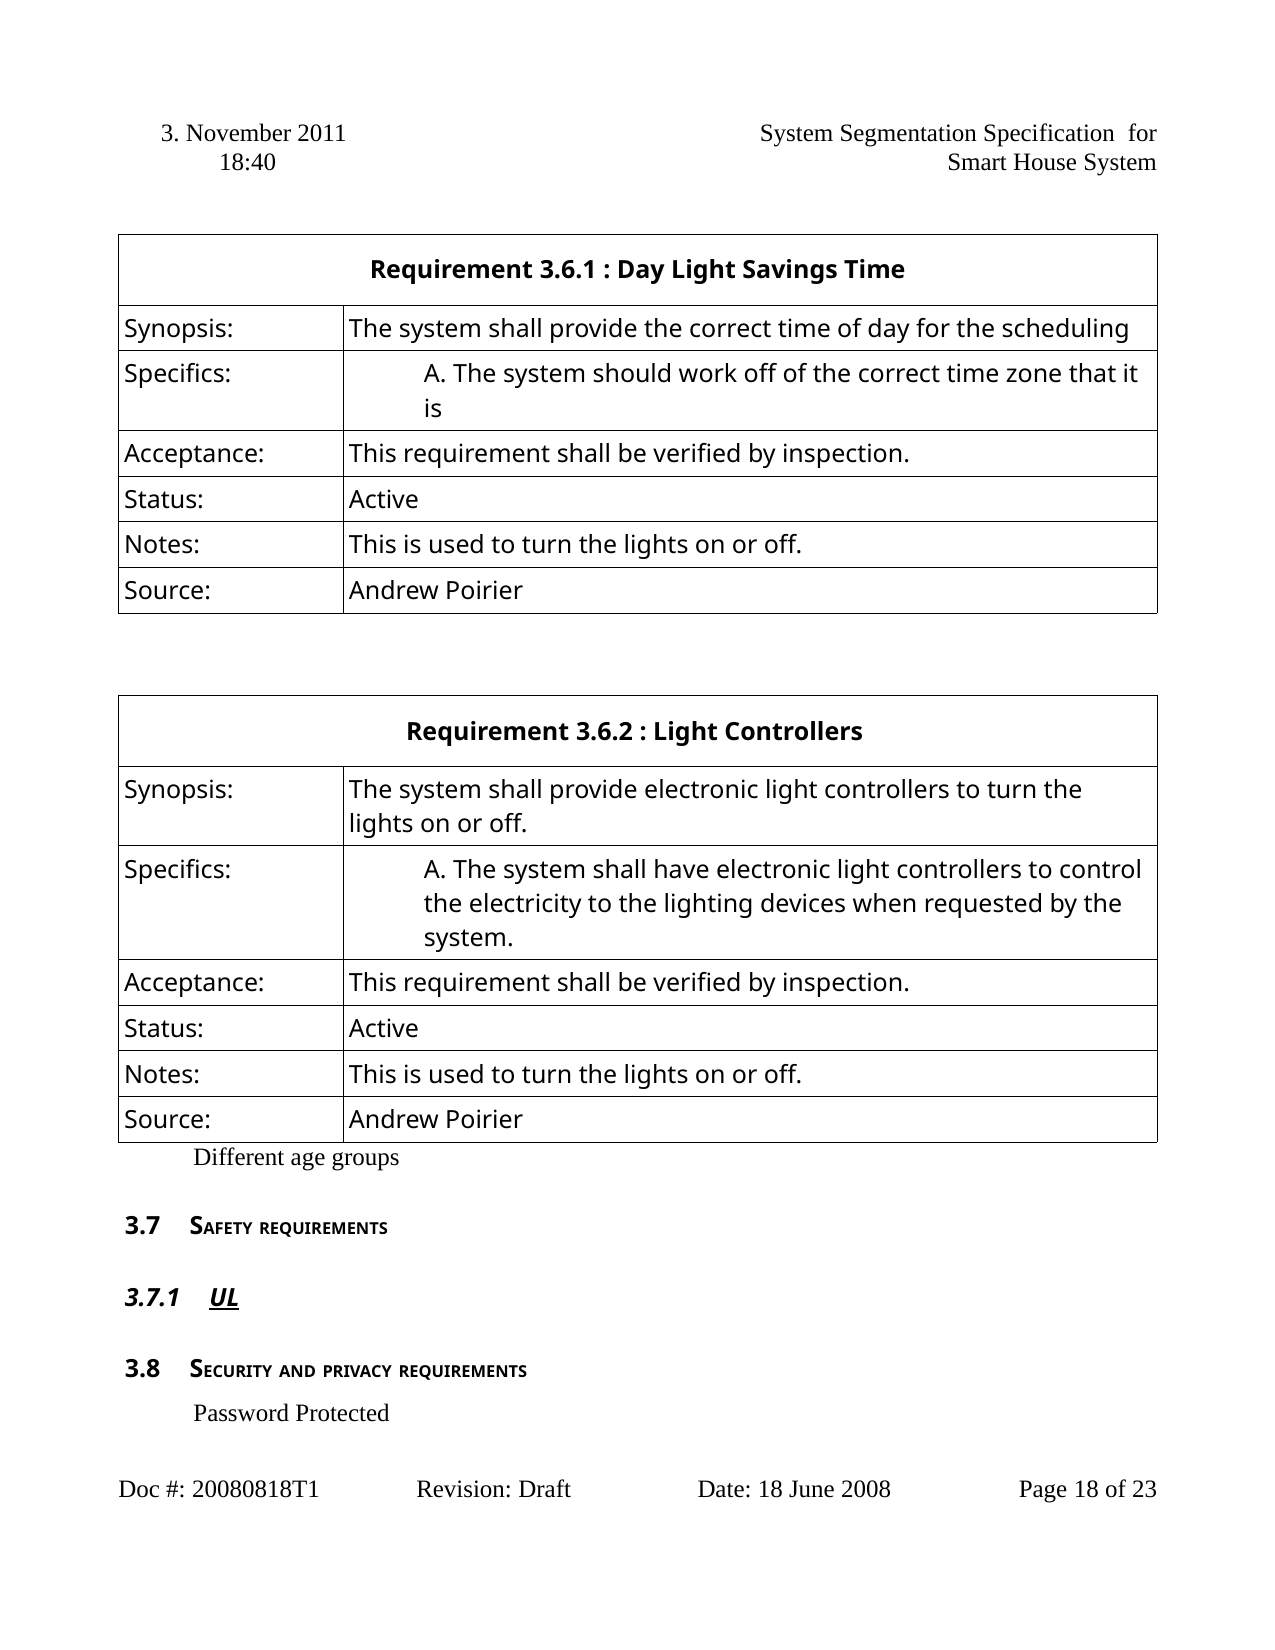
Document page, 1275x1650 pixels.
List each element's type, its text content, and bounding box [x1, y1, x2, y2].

table_cell This is used to turn the lights on or off. [344, 522, 1157, 567]
table_cell A. The system should work off of the correct time zone that it is [344, 351, 1157, 430]
table_cell Active [344, 477, 1157, 521]
table_header Requirement 3.6.1 : Day Light Savings Time [119, 235, 1157, 304]
table_cell Source: [119, 1097, 343, 1142]
subtitle Safety requirements [118, 1208, 1157, 1242]
table_cell This requirement shall be verified by inspection. [344, 431, 1157, 476]
table_cell A. The system shall have electronic light controllers to control the electricity to the lighting devices when requested by the system. [344, 846, 1157, 959]
table_cell The system shall provide the correct time of day for the scheduling [344, 306, 1157, 350]
table_cell This requirement shall be verified by inspection. [344, 960, 1157, 1005]
table_cell Source: [119, 568, 343, 612]
table_cell Status: [119, 477, 343, 521]
subtitle UL [118, 1279, 1157, 1314]
text Different age groups [118, 1143, 1157, 1171]
table_cell The system shall provide electronic light controllers to turn the lights on or off. [344, 767, 1157, 845]
table_cell Acceptance: [119, 960, 343, 1005]
table_header Requirement 3.6.2 : Light Controllers [119, 696, 1157, 766]
table_cell Specifics: [119, 351, 343, 430]
table_cell Synopsis: [119, 767, 343, 845]
table_cell Acceptance: [119, 431, 343, 476]
table_cell Status: [119, 1006, 343, 1050]
table_cell Notes: [119, 1051, 343, 1096]
table_cell Synopsis: [119, 306, 343, 350]
subtitle Security and privacy requirements [118, 1351, 1157, 1385]
table_cell Andrew Poirier [344, 568, 1157, 612]
table_cell Notes: [119, 522, 343, 567]
table_cell Active [344, 1006, 1157, 1050]
table_cell This is used to turn the lights on or off. [344, 1051, 1157, 1096]
text Password Protected [118, 1398, 1157, 1426]
table_cell Andrew Poirier [344, 1097, 1157, 1142]
table_cell Specifics: [119, 846, 343, 959]
